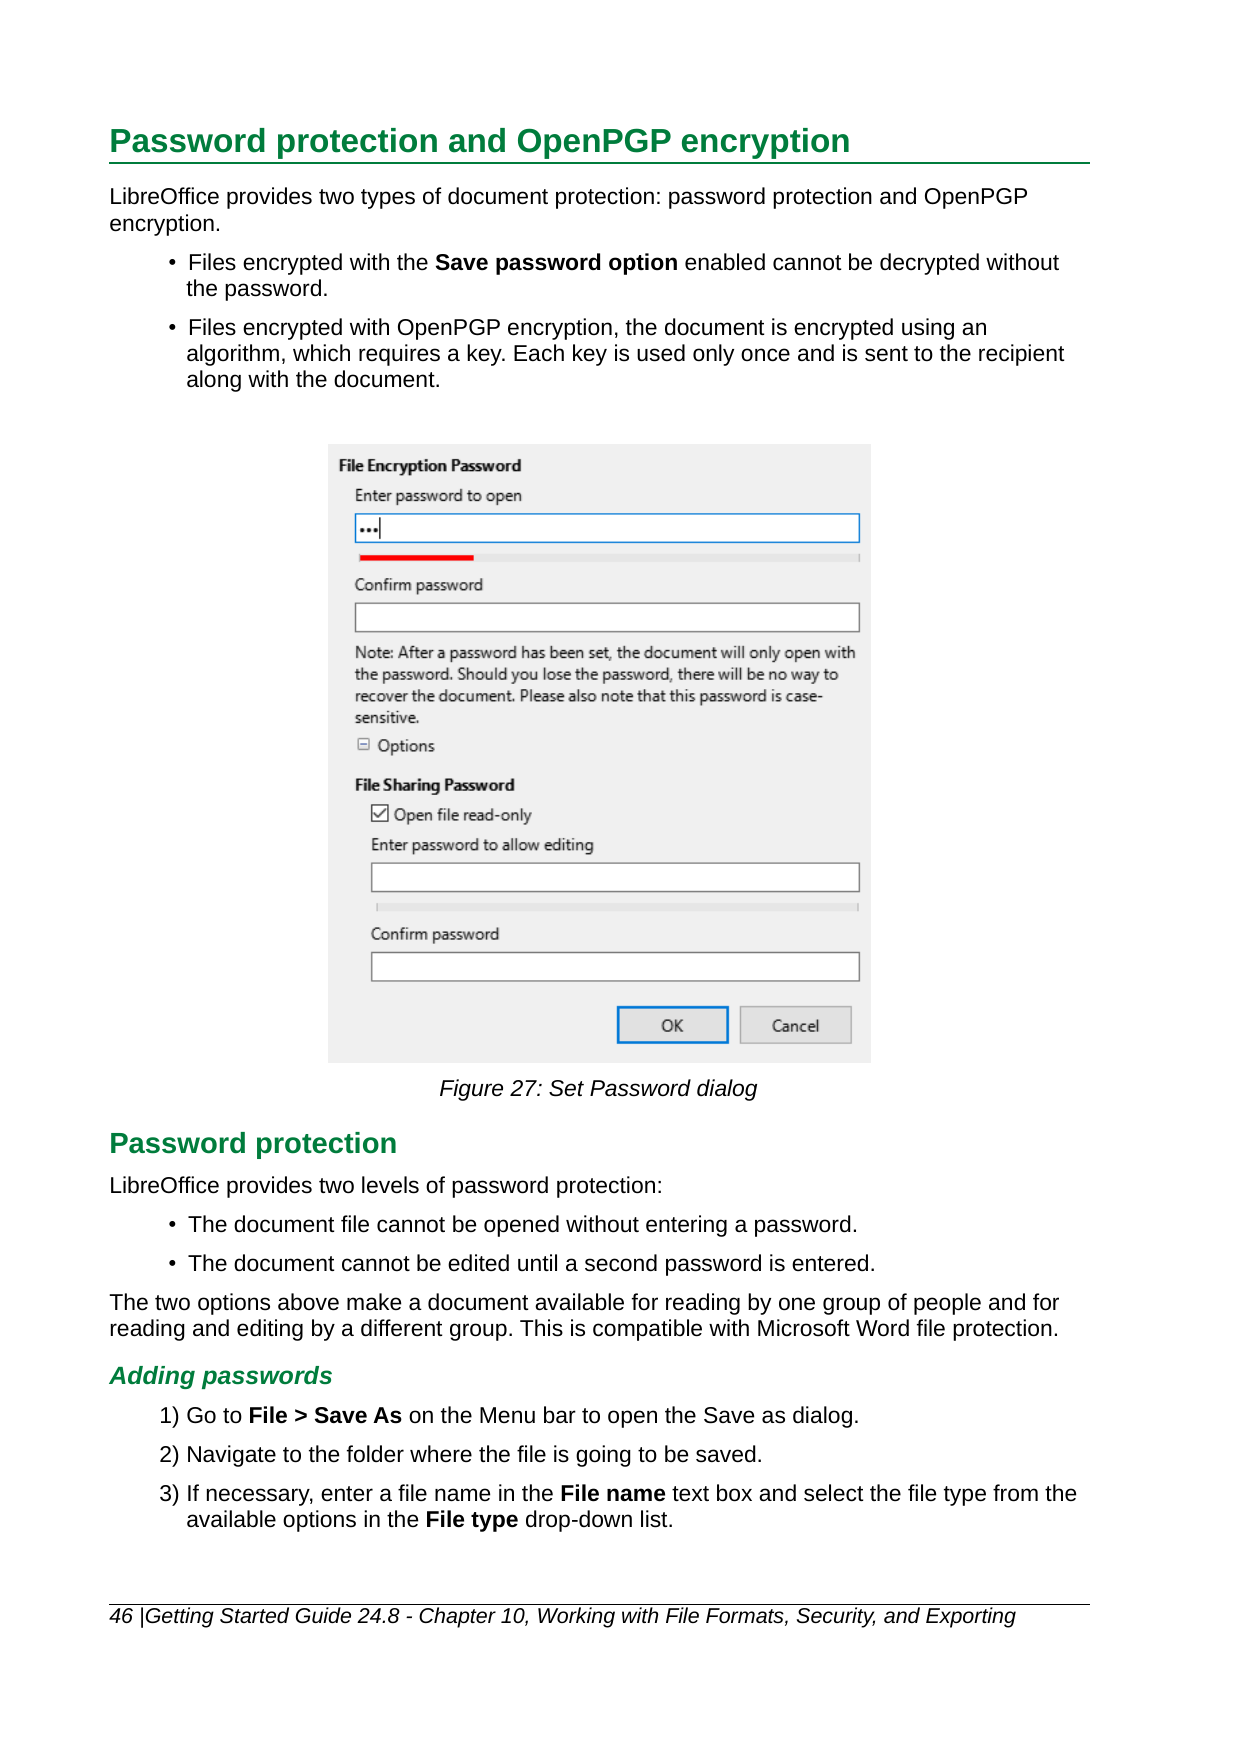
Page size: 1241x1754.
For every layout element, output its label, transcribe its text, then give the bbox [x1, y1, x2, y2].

picture [328, 444, 871, 1063]
list LibreOffice provides two types of document protection: password protection and OpenPGP encryption. [109, 183, 1090, 236]
list The document cannot be edited until a second password is entered. [168, 1249, 1090, 1276]
list Files encrypted with OpenPGP encryption, the document is encrypted using an algorithm, which requires a key. Each key is used only once and is sent to the recipient along with the document. [168, 314, 1090, 393]
list If necessary, enter a file name in the File name text box and select the file type from the available options in the File type drop‑down list. [186, 1479, 1090, 1532]
list The document file cannot be opened without entering a password. [168, 1211, 1090, 1237]
list LibreOffice provides two levels of password protection: [109, 1172, 1090, 1198]
subtitle Adding passwords [109, 1361, 1090, 1389]
list Go to File > Save As on the Menu bar to open the Save as dialog. [186, 1402, 1090, 1428]
text The two options above make a document available for reading by one group of people and for reading and editing by a different group. This is compatible with Microsoft Word file protection. [109, 1288, 1090, 1341]
list Navigate to the folder where the file is going to be saved. [186, 1441, 1090, 1467]
list Files encrypted with the Save password option enabled cannot be decrypted without the password. [168, 248, 1090, 301]
subtitle Password protection and OpenPGP encryption [109, 121, 1090, 162]
text Figure 27: Set Password dialog [328, 1075, 871, 1101]
subtitle Password protection [109, 1126, 1090, 1159]
